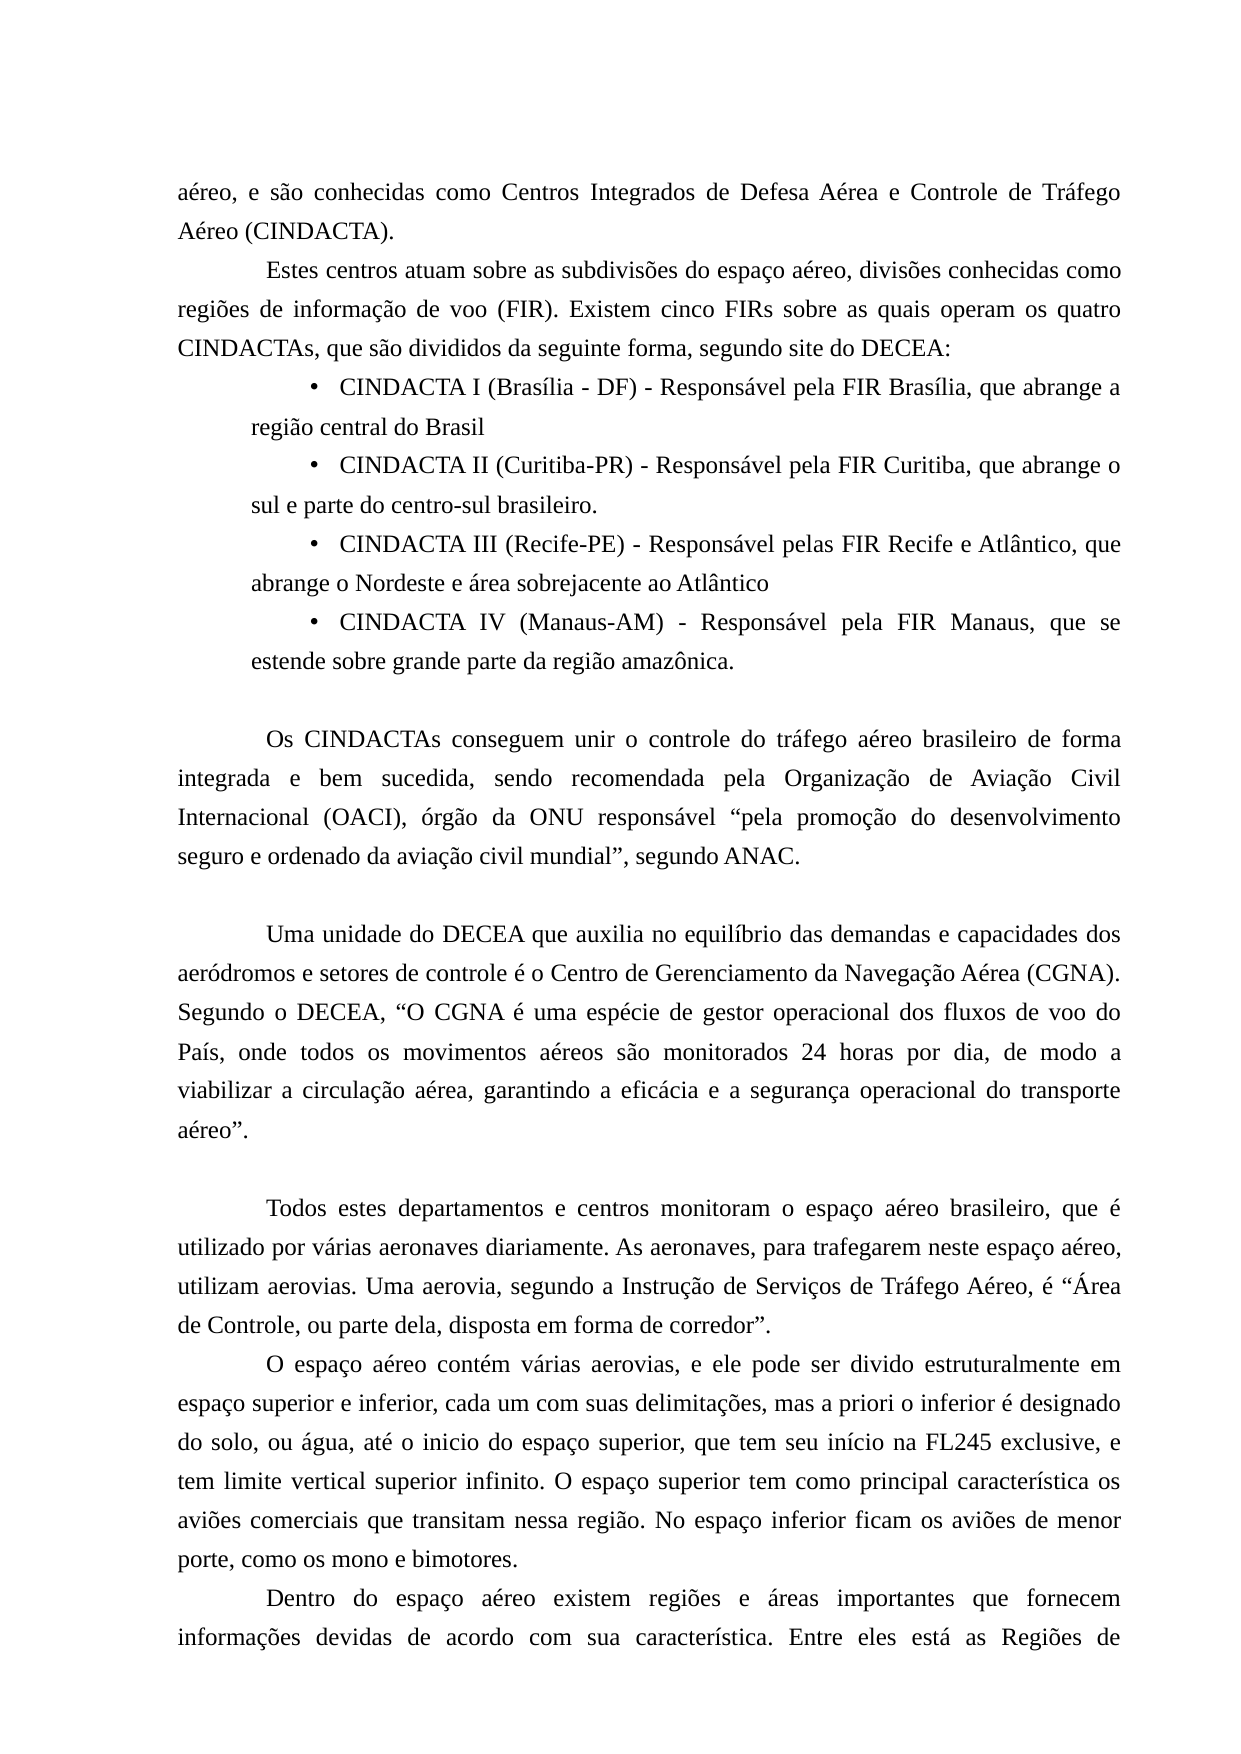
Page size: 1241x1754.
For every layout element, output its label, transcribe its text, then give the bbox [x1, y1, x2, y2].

list CINDACTA II (Curitiba-PR) - Responsável pela FIR Curitiba, que abrange o sul e parte do centro-sul brasileiro. [221, 451, 1122, 518]
text Uma unidade do DECEA que auxilia no equilíbrio das demandas e capacidades dos aeródromos e setores de controle é o Centro de Gerenciamento da Navegação Aérea (CGNA). Segundo o DECEA, “O CGNA é uma espécie de gestor operacional dos fluxos de voo do País, onde todos os movimentos aéreos são monitorados 24 horas por dia, de modo a viabilizar a circulação aérea, garantindo a eficácia e a segurança operacional do transporte aéreo”. [177, 919, 1122, 1143]
text O espaço aéreo contém várias aerovias, e ele pode ser divido estruturalmente em espaço superior e inferior, cada um com suas delimitações, mas a priori o inferior é designado do solo, ou água, até o inicio do espaço superior, que tem seu início na FL245 exclusive, e tem limite vertical superior infinito. O espaço superior tem como principal característica os aviões comerciais que transitam nessa região. No espaço inferior ficam os aviões de menor porte, como os mono e bimotores. [177, 1349, 1122, 1573]
text Todos estes departamentos e centros monitoram o espaço aéreo brasileiro, que é utilizado por várias aeronaves diariamente. As aeronaves, para trafegarem neste espaço aéreo, utilizam aerovias. Uma aerovia, segundo a Instrução de Serviços de Tráfego Aéreo, é “Área de Controle, ou parte dela, disposta em forma de corredor”. [177, 1193, 1122, 1339]
list CINDACTA IV (Manaus-AM) - Responsável pela FIR Manaus, que se estende sobre grande parte da região amazônica. [221, 607, 1122, 675]
text Dentro do espaço aéreo existem regiões e áreas importantes que fornecem informações devidas de acordo com sua característica. Entre eles está as Regiões de [177, 1583, 1122, 1651]
list CINDACTA I (Brasília - DF) - Responsável pela FIR Brasília, que abrange a região central do Brasil [221, 372, 1122, 440]
text aéreo, e são conhecidas como Centros Integrados de Defesa Aérea e Controle de Tráfego Aéreo (CINDACTA). [177, 177, 1122, 245]
text Os CINDACTAs conseguem unir o controle do tráfego aéreo brasileiro de forma integrada e bem sucedida, sendo recomendada pela Organização de Aviação Civil Internacional (OACI), órgão da ONU responsável “pela promoção do desenvolvimento seguro e ordenado da aviação civil mundial”, segundo ANAC. [177, 724, 1122, 870]
list CINDACTA III (Recife-PE) - Responsável pelas FIR Recife e Atlântico, que abrange o Nordeste e área sobrejacente ao Atlântico [221, 529, 1122, 597]
text Estes centros atuam sobre as subdivisões do espaço aéreo, divisões conhecidas como regiões de informação de voo (FIR). Existem cinco FIRs sobre as quais operam os quatro CINDACTAs, que são divididos da seguinte forma, segundo site do DECEA: [177, 255, 1122, 362]
